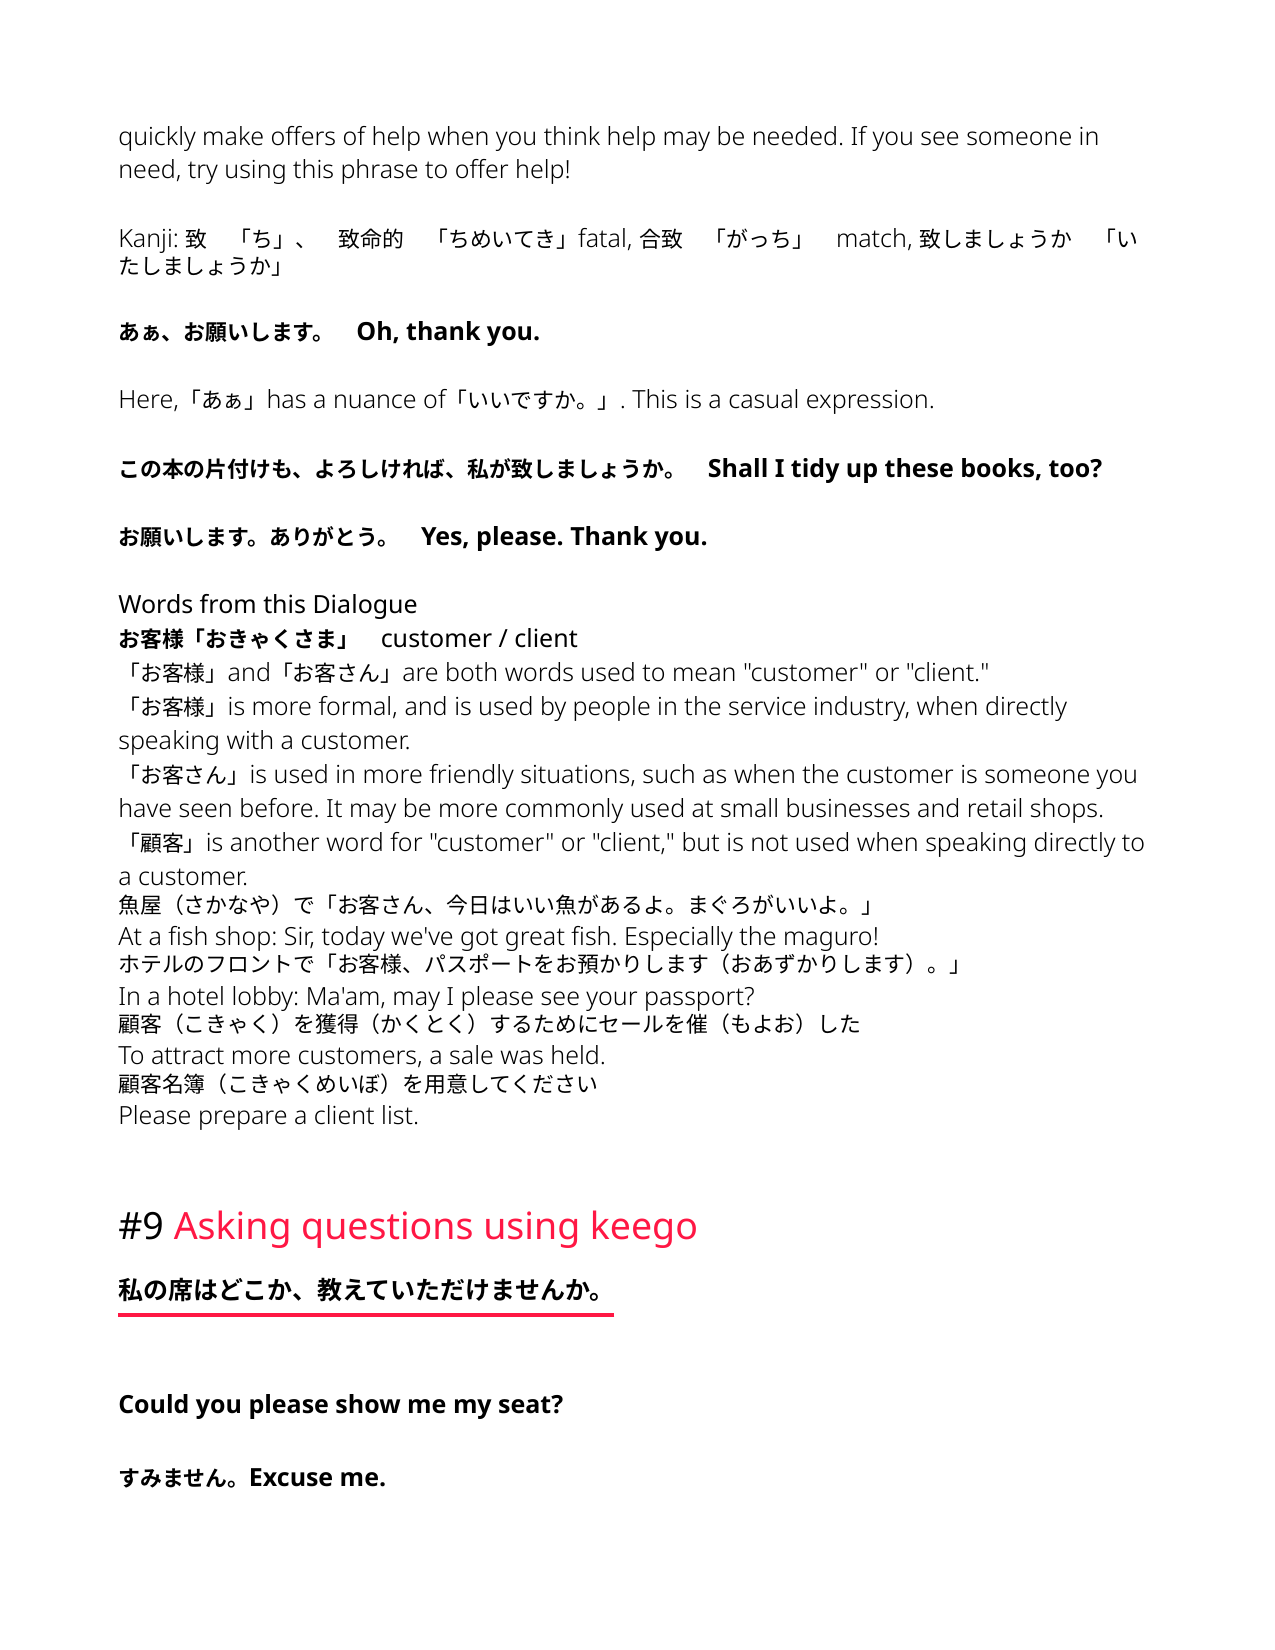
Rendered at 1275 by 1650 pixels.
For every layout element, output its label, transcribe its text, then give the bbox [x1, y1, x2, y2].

text お客様「おきゃくさま」 customer / client [118, 621, 1157, 654]
text 魚屋（さかなや）で「お客さん、今日はいい魚があるよ。まぐろがいいよ。」 [118, 893, 1157, 918]
text quickly make offers of help when you think help may be needed. If you see someone in need, try using this phrase to offer help! [118, 118, 1157, 186]
text #9 Asking questions using keego [118, 1199, 1157, 1251]
text あぁ、お願いします。 Oh, thank you. [118, 314, 1157, 348]
text ホテルのフロントで「お客様、パスポートをお預かりします（おあずかりします）。」 [118, 953, 1157, 978]
text Words from this Dialogue [118, 586, 1157, 621]
text お願いします。ありがとう。 Yes, please. Thank you. [118, 518, 1157, 552]
text 「お客さん」is used in more friendly situations, such as when the customer is someone you have seen before. It may be more commonly used at small businesses and retail shops. [118, 757, 1157, 825]
text In a hotel lobby: Ma'am, may I please see your passport? [118, 978, 1157, 1012]
text Here,「あぁ」has a nuance of「いいですか。」. This is a casual expression. [118, 382, 1157, 416]
text 「お客様」and「お客さん」are both words used to mean "customer" or "client." [118, 654, 1157, 689]
text Please prepare a client list. [118, 1097, 1157, 1131]
text At a fish shop: Sir, today we've got great fish. Especially the maguro! [118, 918, 1157, 953]
text 顧客名簿（こきゃくめいぼ）を用意してください [118, 1072, 1157, 1097]
text すみません。Excuse me. [118, 1460, 1157, 1494]
text To attract more customers, a sale was held. [118, 1038, 1157, 1072]
text 私の席はどこか、教えていただけませんか。 [118, 1273, 1157, 1317]
text 「お客様」is more formal, and is used by people in the service industry, when directly speaking with a customer. [118, 689, 1157, 757]
text 「顧客」is another word for "customer" or "client," but is not used when speaking directly to a customer. [118, 825, 1157, 893]
text Kanji: 致 「ち」、 致命的 「ちめいてき」fatal, 合致 「がっち」 match, 致しましょうか 「いたしましょうか」 [118, 220, 1157, 280]
text この本の片付けも、よろしければ、私が致しましょうか。 Shall I tidy up these books, too? [118, 450, 1157, 484]
text Could you please show me my seat? [118, 1387, 1157, 1421]
text 顧客（こきゃく）を獲得（かくとく）するためにセールを催（もよお）した [118, 1012, 1157, 1038]
